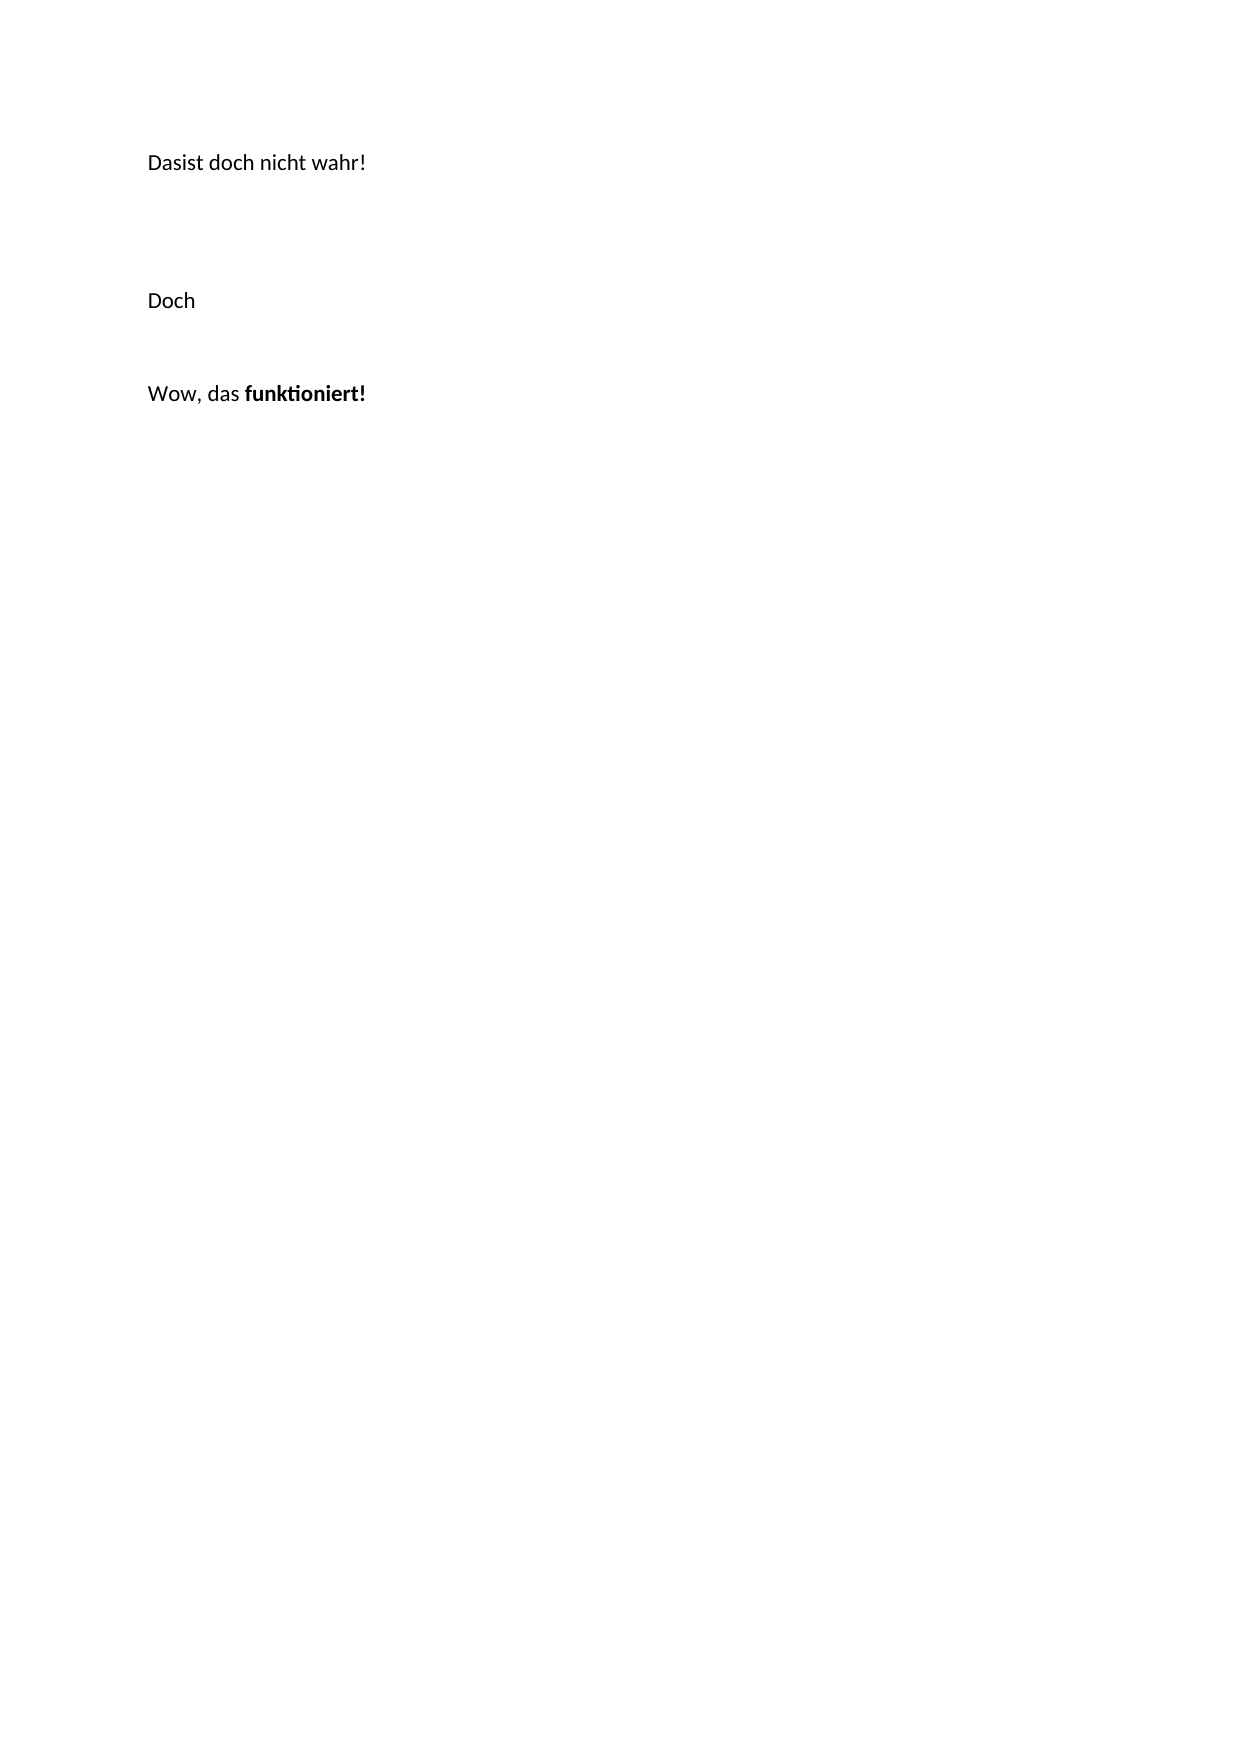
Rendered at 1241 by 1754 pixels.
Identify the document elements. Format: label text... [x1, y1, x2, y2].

text Wow, das funktioniert! [148, 379, 1093, 407]
text Dasist doch nicht wahr! [148, 148, 1093, 176]
text Doch [148, 287, 1093, 315]
